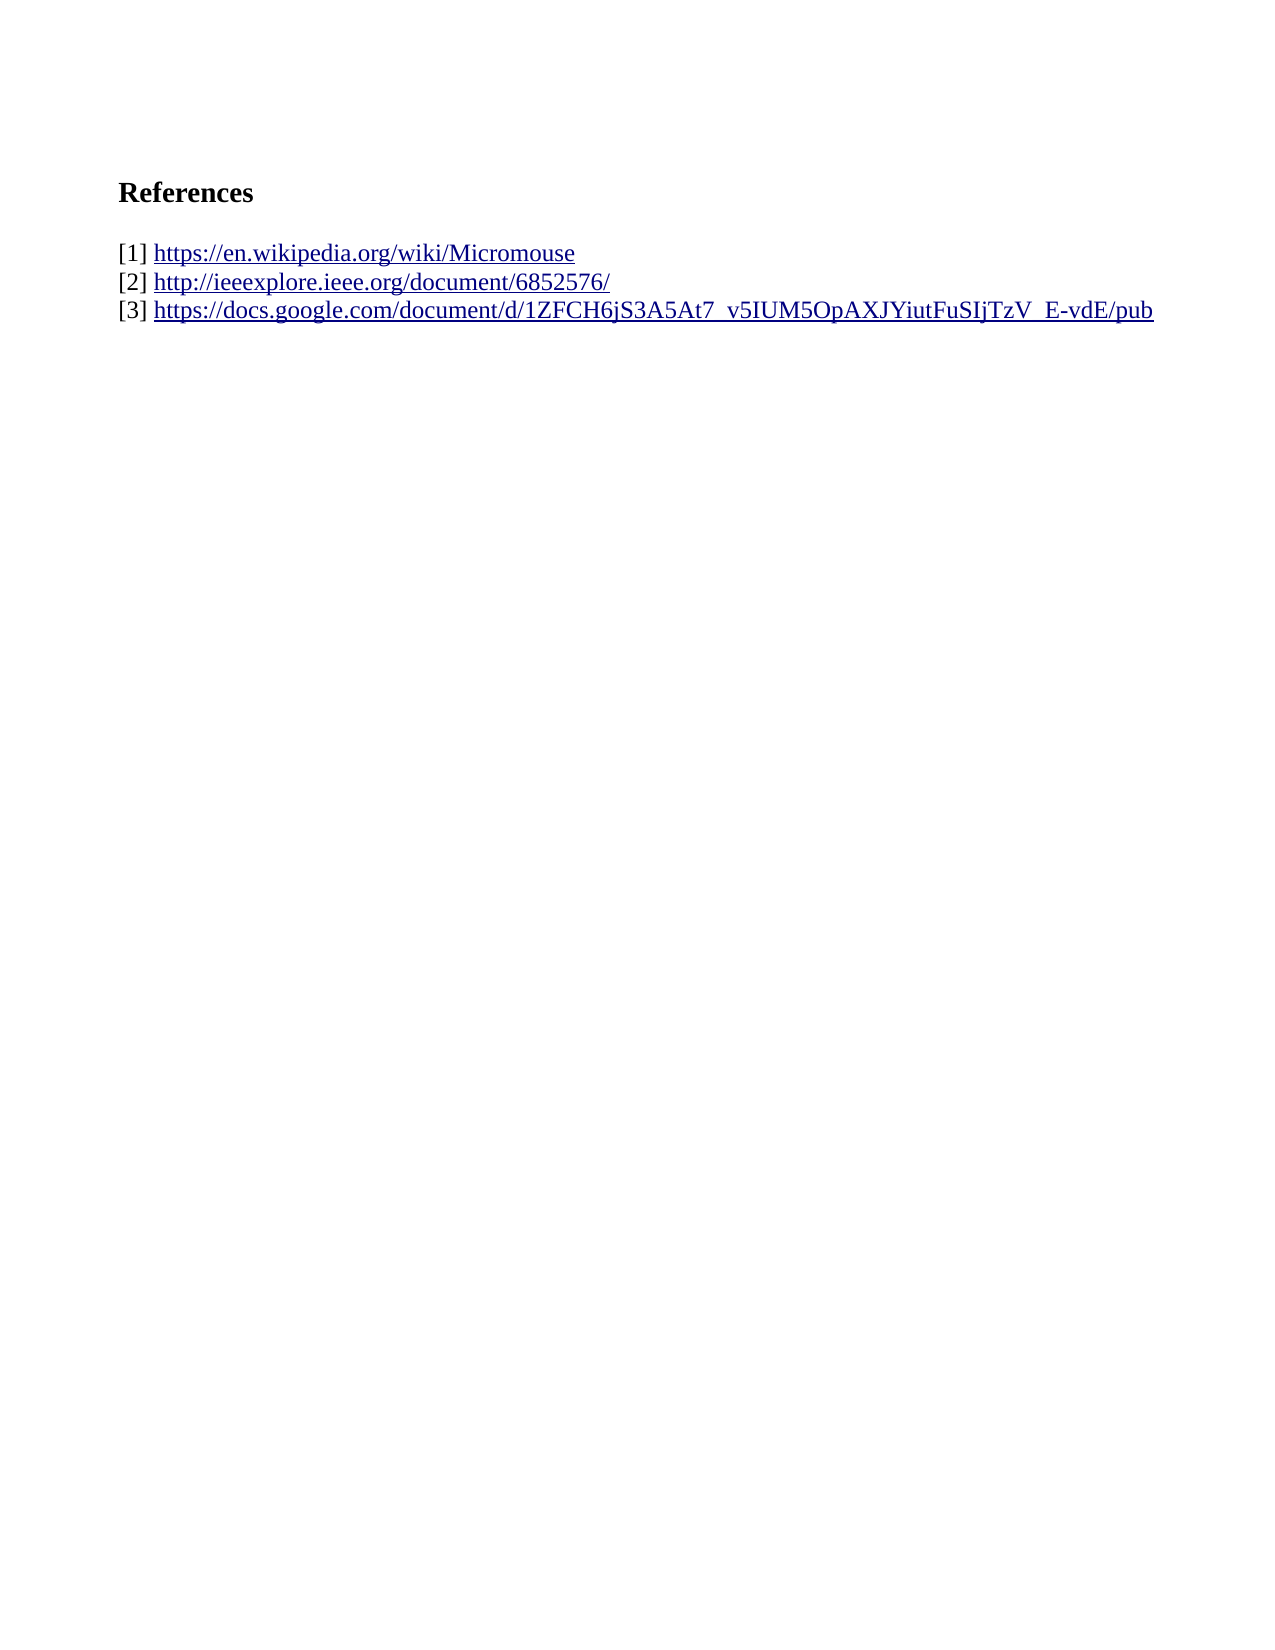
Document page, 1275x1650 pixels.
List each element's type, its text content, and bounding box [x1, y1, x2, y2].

text [2] http://ieeexplore.ieee.org/document/6852576/ [118, 267, 1157, 295]
text [3] https://docs.google.com/document/d/1ZFCH6jS3A5At7_v5IUM5OpAXJYiutFuSIjTzV_E-vdE/pub [118, 295, 1157, 324]
text References [118, 176, 1157, 209]
text [1] https://en.wikipedia.org/wiki/Micromouse [118, 238, 1157, 267]
